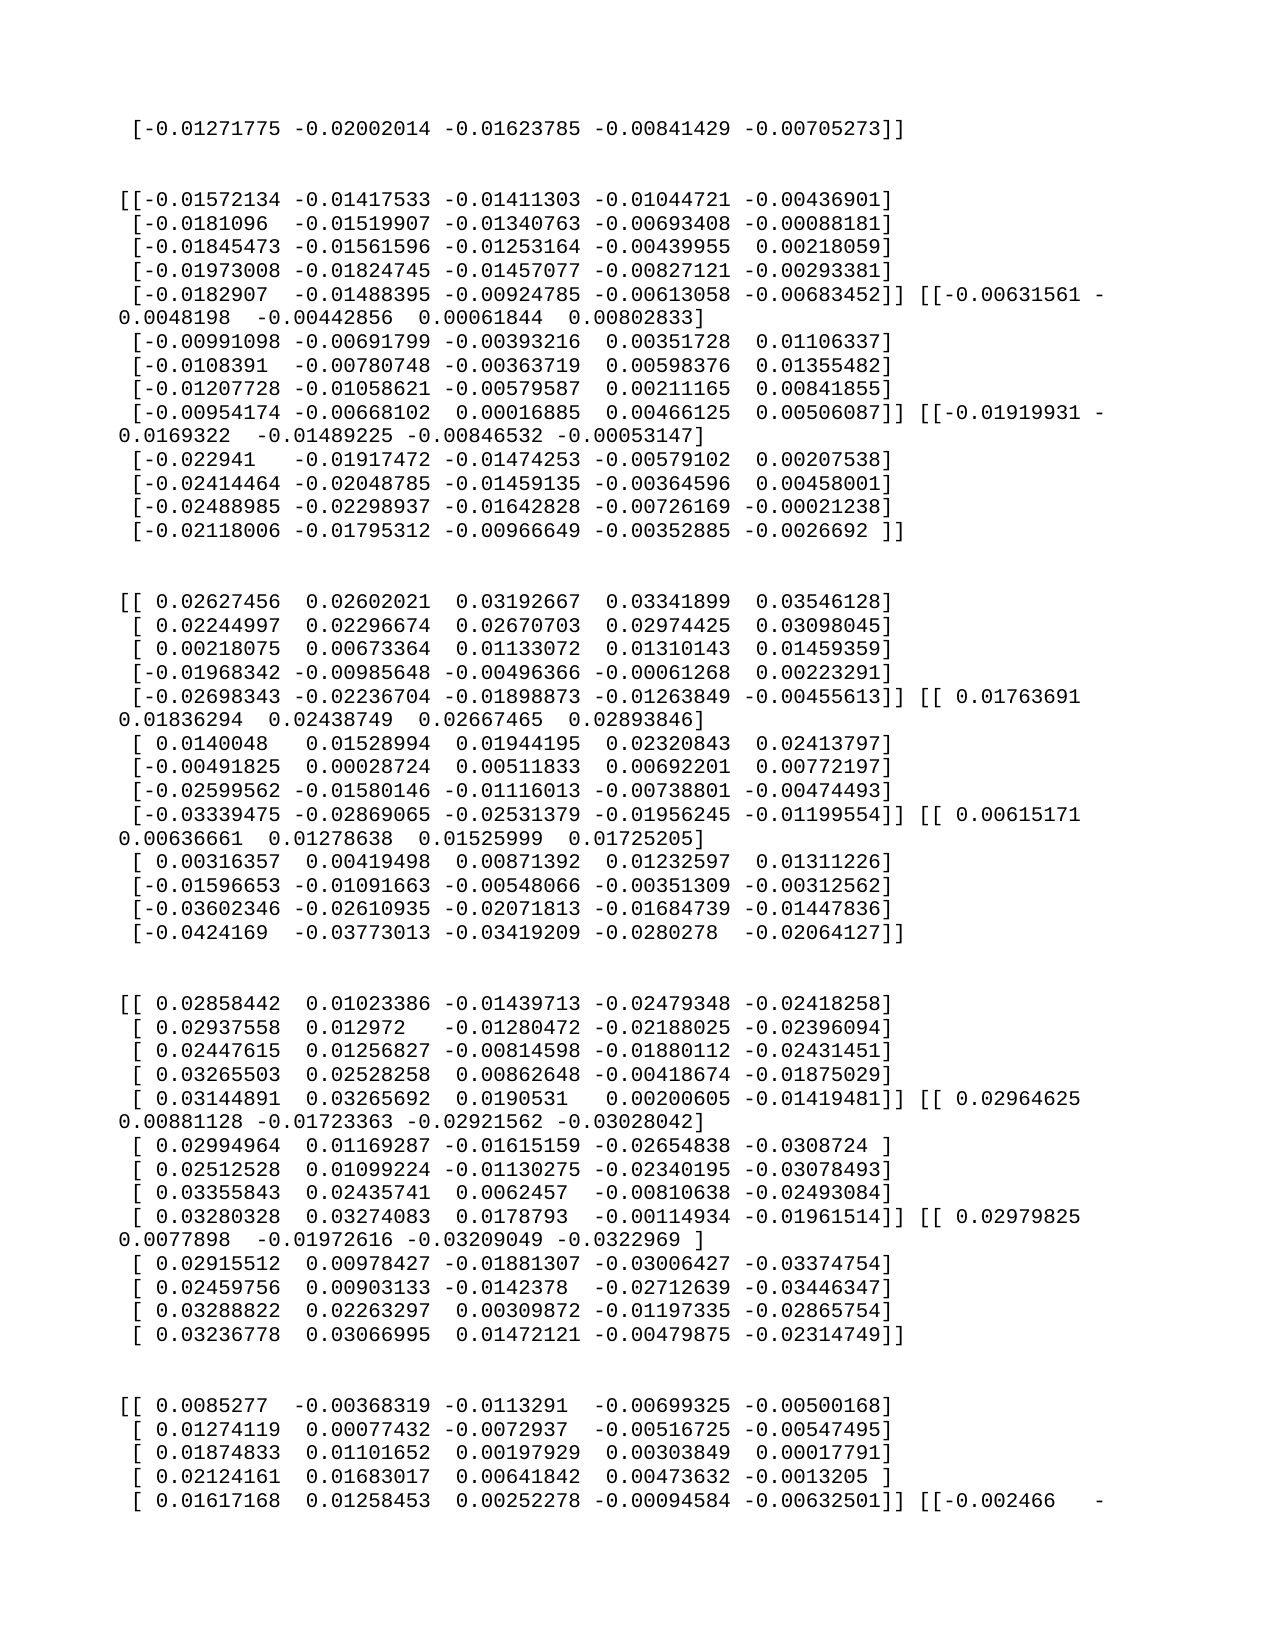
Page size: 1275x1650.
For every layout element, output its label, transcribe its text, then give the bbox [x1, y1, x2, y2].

text [-0.00991098 -0.00691799 -0.00393216 0.00351728 0.01106337] [118, 331, 1157, 354]
text [-0.0108391 -0.00780748 -0.00363719 0.00598376 0.01355482] [118, 354, 1157, 378]
text [-0.0424169 -0.03773013 -0.03419209 -0.0280278 -0.02064127]] [118, 922, 1157, 946]
text [ 0.02459756 0.00903133 -0.0142378 -0.02712639 -0.03446347] [118, 1277, 1157, 1300]
text [ 0.03280328 0.03274083 0.0178793 -0.00114934 -0.01961514]] [[ 0.02979825 0.0077898 -0.01972616 -0.03209049 -0.0322969 ] [118, 1206, 1157, 1253]
text [ 0.01274119 0.00077432 -0.0072937 -0.00516725 -0.00547495] [118, 1419, 1157, 1442]
text [ 0.03355843 0.02435741 0.0062457 -0.00810638 -0.02493084] [118, 1182, 1157, 1206]
text [ 0.00218075 0.00673364 0.01133072 0.01310143 0.01459359] [118, 638, 1157, 662]
text [ 0.03236778 0.03066995 0.01472121 -0.00479875 -0.02314749]] [118, 1324, 1157, 1348]
text [ 0.02124161 0.01683017 0.00641842 0.00473632 -0.0013205 ] [118, 1466, 1157, 1489]
text [[ 0.02627456 0.02602021 0.03192667 0.03341899 0.03546128] [118, 591, 1157, 615]
text [[ 0.02858442 0.01023386 -0.01439713 -0.02479348 -0.02418258] [118, 993, 1157, 1017]
text [-0.022941 -0.01917472 -0.01474253 -0.00579102 0.00207538] [118, 449, 1157, 473]
text [-0.01271775 -0.02002014 -0.01623785 -0.00841429 -0.00705273]] [118, 118, 1157, 142]
text [ 0.03144891 0.03265692 0.0190531 0.00200605 -0.01419481]] [[ 0.02964625 0.00881128 -0.01723363 -0.02921562 -0.03028042] [118, 1088, 1157, 1135]
text [-0.02118006 -0.01795312 -0.00966649 -0.00352885 -0.0026692 ]] [118, 520, 1157, 544]
text [ 0.02994964 0.01169287 -0.01615159 -0.02654838 -0.0308724 ] [118, 1135, 1157, 1158]
text [-0.01845473 -0.01561596 -0.01253164 -0.00439955 0.00218059] [118, 236, 1157, 260]
text [-0.03339475 -0.02869065 -0.02531379 -0.01956245 -0.01199554]] [[ 0.00615171 0.00636661 0.01278638 0.01525999 0.01725205] [118, 804, 1157, 851]
text [-0.02488985 -0.02298937 -0.01642828 -0.00726169 -0.00021238] [118, 496, 1157, 520]
text [ 0.02937558 0.012972 -0.01280472 -0.02188025 -0.02396094] [118, 1017, 1157, 1040]
text [-0.01596653 -0.01091663 -0.00548066 -0.00351309 -0.00312562] [118, 875, 1157, 898]
text [-0.00491825 0.00028724 0.00511833 0.00692201 0.00772197] [118, 757, 1157, 780]
text [ 0.02512528 0.01099224 -0.01130275 -0.02340195 -0.03078493] [118, 1158, 1157, 1182]
text [ 0.0140048 0.01528994 0.01944195 0.02320843 0.02413797] [118, 733, 1157, 757]
text [[ 0.0085277 -0.00368319 -0.0113291 -0.00699325 -0.00500168] [118, 1395, 1157, 1419]
text [-0.03602346 -0.02610935 -0.02071813 -0.01684739 -0.01447836] [118, 898, 1157, 922]
text [[-0.01572134 -0.01417533 -0.01411303 -0.01044721 -0.00436901] [118, 189, 1157, 213]
text [-0.02599562 -0.01580146 -0.01116013 -0.00738801 -0.00474493] [118, 780, 1157, 804]
text [-0.02698343 -0.02236704 -0.01898873 -0.01263849 -0.00455613]] [[ 0.01763691 0.01836294 0.02438749 0.02667465 0.02893846] [118, 686, 1157, 733]
text [ 0.01617168 0.01258453 0.00252278 -0.00094584 -0.00632501]] [[-0.002466 [118, 1489, 1157, 1513]
text [-0.0181096 -0.01519907 -0.01340763 -0.00693408 -0.00088181] [118, 213, 1157, 236]
text [ 0.02915512 0.00978427 -0.01881307 -0.03006427 -0.03374754] [118, 1253, 1157, 1277]
text [-0.01973008 -0.01824745 -0.01457077 -0.00827121 -0.00293381] [118, 260, 1157, 284]
text [ 0.01874833 0.01101652 0.00197929 0.00303849 0.00017791] [118, 1442, 1157, 1466]
text [-0.0182907 -0.01488395 -0.00924785 -0.00613058 -0.00683452]] [[-0.00631561 -0.0048198 -0.00442856 0.00061844 0.00802833] [118, 284, 1157, 331]
text [-0.01968342 -0.00985648 -0.00496366 -0.00061268 0.00223291] [118, 662, 1157, 686]
text [ 0.03265503 0.02528258 0.00862648 -0.00418674 -0.01875029] [118, 1064, 1157, 1088]
text [ 0.02447615 0.01256827 -0.00814598 -0.01880112 -0.02431451] [118, 1040, 1157, 1064]
text [ 0.00316357 0.00419498 0.00871392 0.01232597 0.01311226] [118, 851, 1157, 875]
text [ 0.02244997 0.02296674 0.02670703 0.02974425 0.03098045] [118, 615, 1157, 638]
text [-0.00954174 -0.00668102 0.00016885 0.00466125 0.00506087]] [[-0.01919931 -0.0169322 -0.01489225 -0.00846532 -0.00053147] [118, 402, 1157, 449]
text [-0.01207728 -0.01058621 -0.00579587 0.00211165 0.00841855] [118, 378, 1157, 402]
text [-0.02414464 -0.02048785 -0.01459135 -0.00364596 0.00458001] [118, 473, 1157, 496]
text [ 0.03288822 0.02263297 0.00309872 -0.01197335 -0.02865754] [118, 1300, 1157, 1324]
